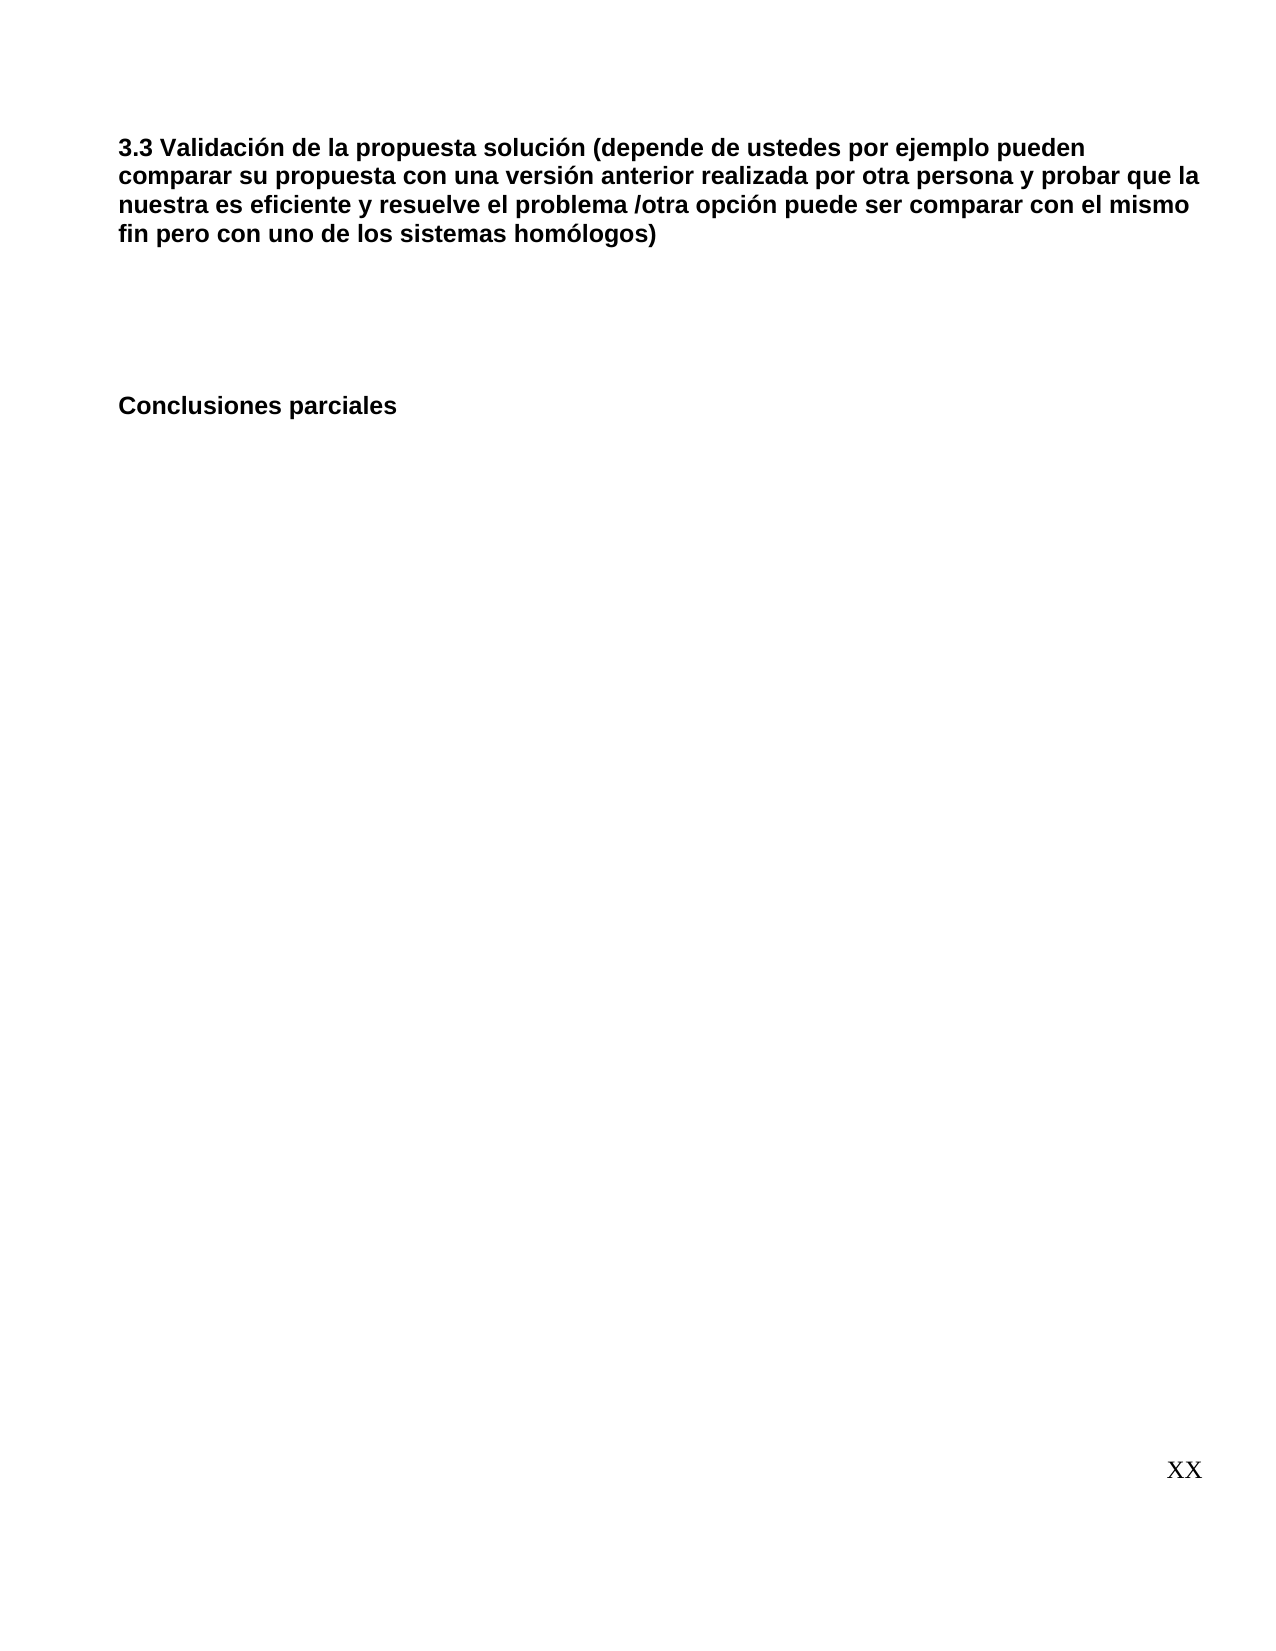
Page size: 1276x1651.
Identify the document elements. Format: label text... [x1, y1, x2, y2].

text Conclusiones parciales [118, 391, 1204, 420]
text 3.3 Validación de la propuesta solución (depende de ustedes por ejemplo pueden comparar su propuesta con una versión anterior realizada por otra persona y probar que la nuestra es eficiente y resuelve el problema /otra opción puede ser comparar con el mismo fin pero con uno de los sistemas homólogos) [118, 132, 1204, 247]
